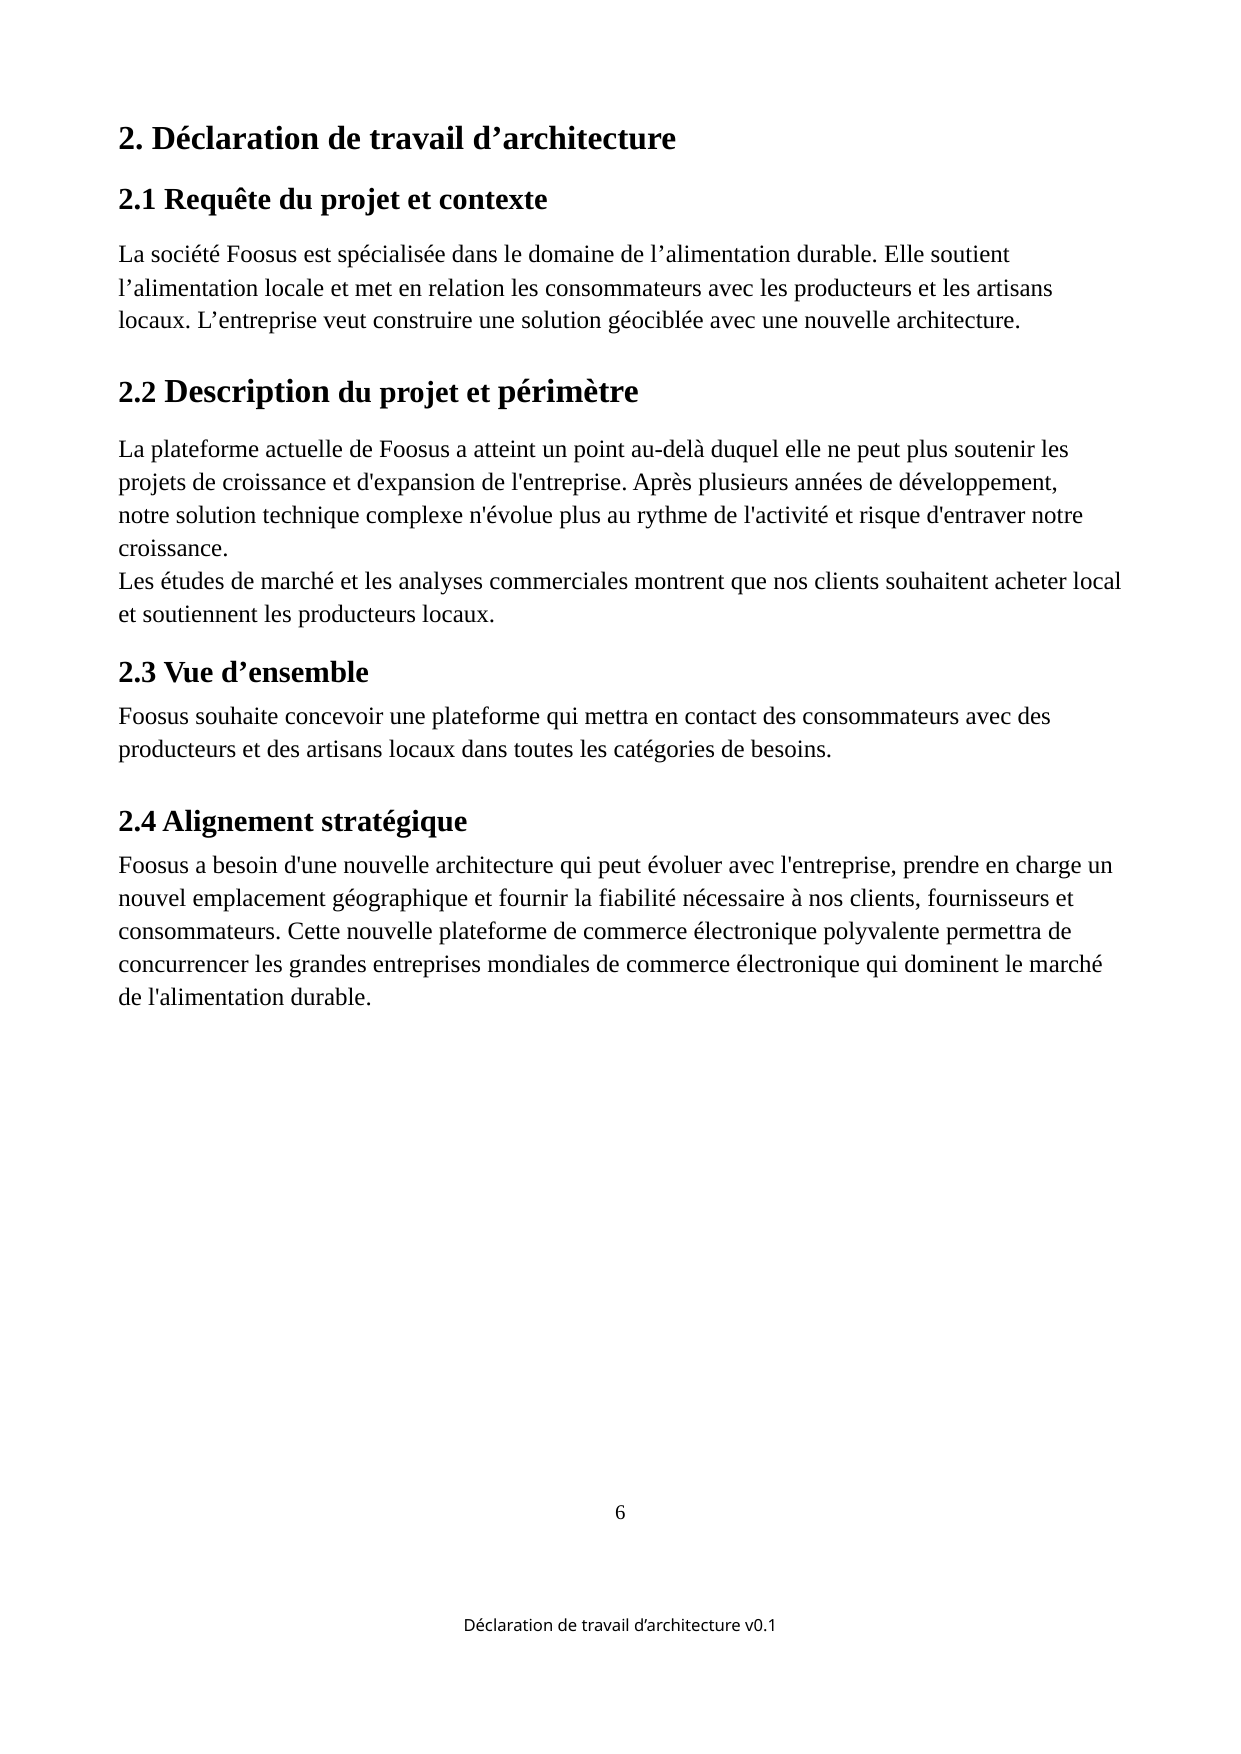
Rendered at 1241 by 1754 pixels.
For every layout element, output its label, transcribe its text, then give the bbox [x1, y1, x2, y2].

subtitle 2. Déclaration de travail d’architecture [118, 118, 1122, 157]
subtitle 2.4 Alignement stratégique [118, 803, 1122, 838]
subtitle 2.3 Vue d’ensemble [118, 653, 1122, 689]
text croissance. [118, 533, 1122, 562]
text Foosus souhaite concevoir une plateforme qui mettra en contact des consommateurs avec des producteurs et des artisans locaux dans toutes les catégories de besoins. [118, 701, 1122, 763]
text notre solution technique complexe n'évolue plus au rythme de l'activité et risque d'entraver notre [118, 500, 1122, 529]
subtitle 2.2 Description du projet et périmètre [118, 371, 1122, 410]
text La plateforme actuelle de Foosus a atteint un point au-delà duquel elle ne peut plus soutenir les projets de croissance et d'expansion de l'entreprise. Après plusieurs années de développement, [118, 434, 1122, 496]
text Les études de marché et les analyses commerciales montrent que nos clients souhaitent acheter local et soutiennent les producteurs locaux. [118, 566, 1122, 628]
subtitle 2.1 Requête du projet et contexte [118, 181, 1122, 216]
text Foosus a besoin d'une nouvelle architecture qui peut évoluer avec l'entreprise, prendre en charge un nouvel emplacement géographique et fournir la fiabilité nécessaire à nos clients, fournisseurs et consommateurs. Cette nouvelle plateforme de commerce électronique polyvalente permettra de concurrencer les grandes entreprises mondiales de commerce électronique qui dominent le marché de l'alimentation durable. [118, 850, 1122, 1011]
text 5 [118, 1500, 1122, 1524]
text La société Foosus est spécialisée dans le domaine de l’alimentation durable. Elle soutient l’alimentation locale et met en relation les consommateurs avec les producteurs et les artisans locaux. L’entreprise veut construire une solution géociblée avec une nouvelle architecture. [118, 239, 1122, 334]
